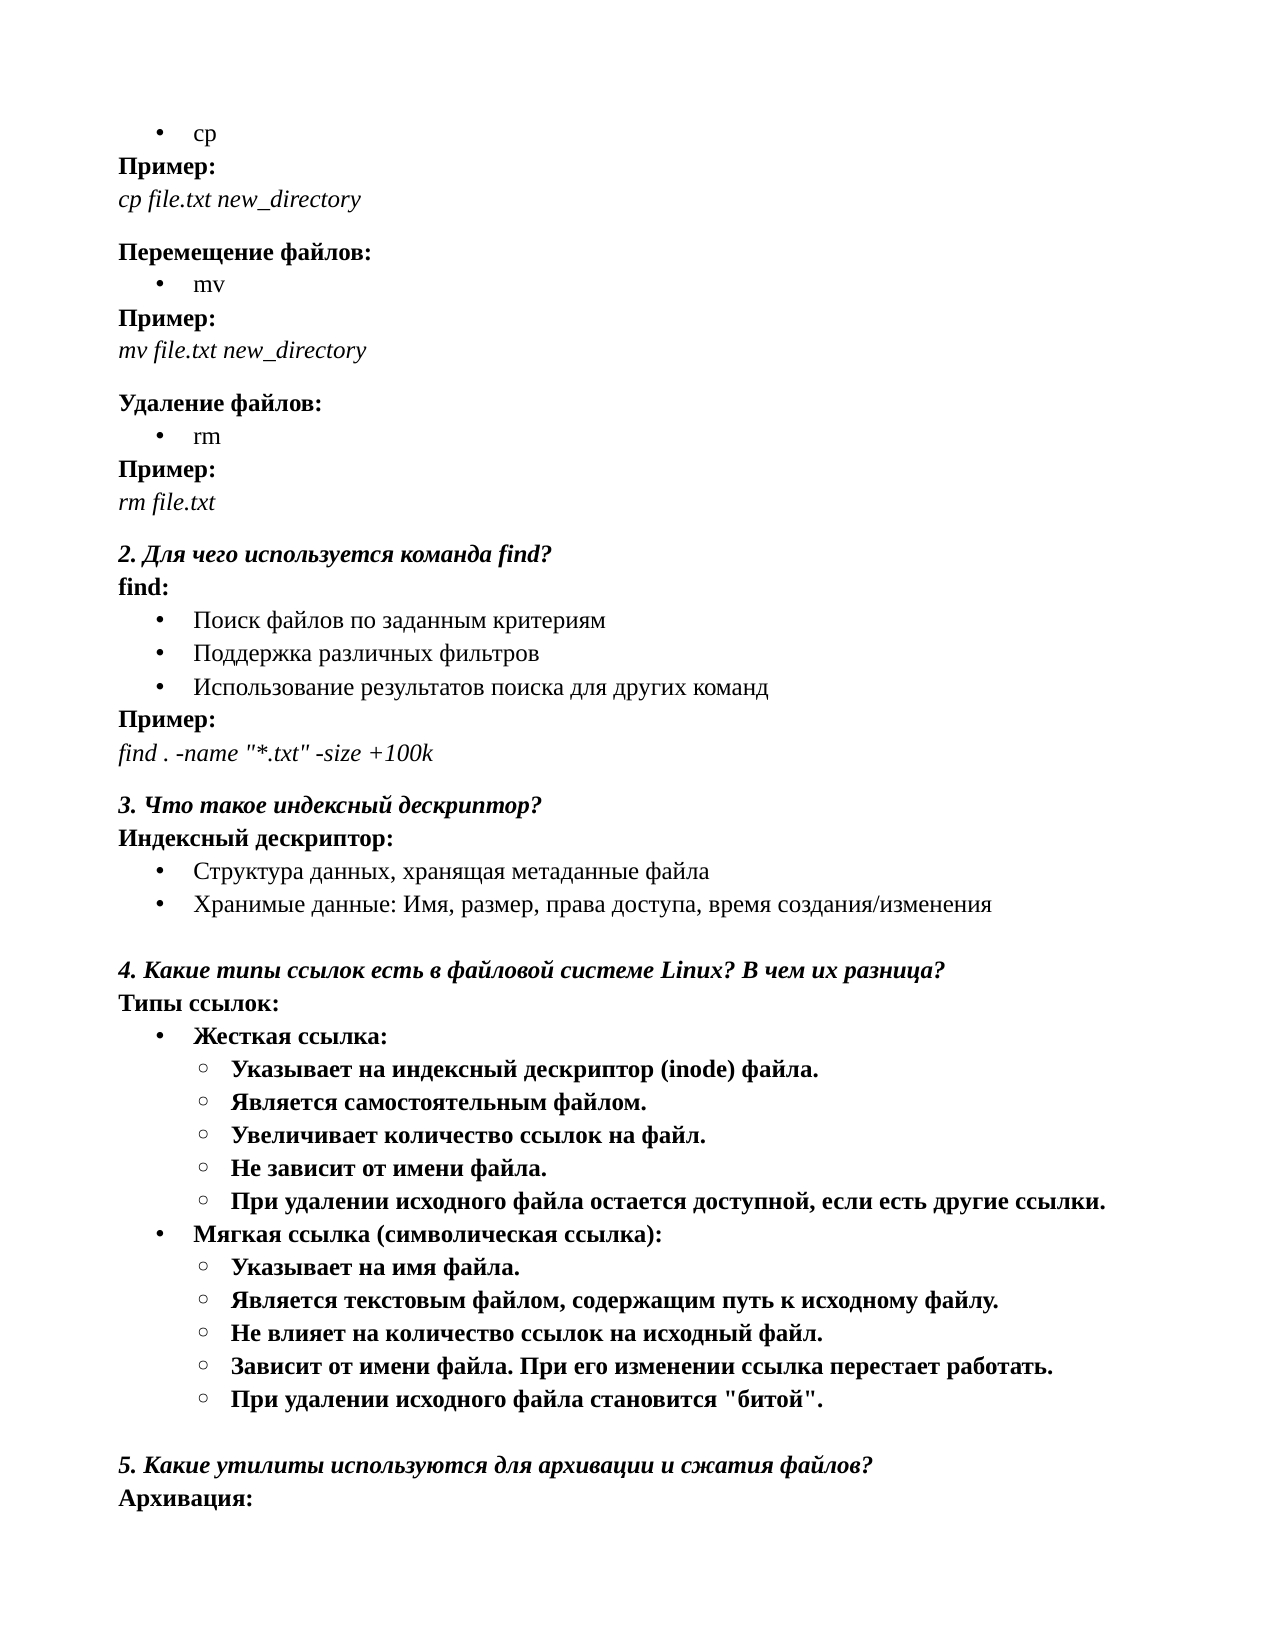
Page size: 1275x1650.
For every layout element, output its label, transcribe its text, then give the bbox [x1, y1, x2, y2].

list Использование результатов поиска для других команд [156, 672, 1157, 700]
list Хранимые данные: Имя, размер, права доступа, время создания/изменения [156, 889, 1157, 918]
text Удаление файлов: [118, 388, 1157, 417]
list cp [156, 118, 1157, 147]
list Указывает на имя файла. [193, 1252, 1157, 1281]
list При удалении исходного файла остается доступной, если есть другие ссылки. [193, 1186, 1157, 1215]
list Увеличивает количество ссылок на файл. [193, 1120, 1157, 1149]
text Индексный дескриптор: [118, 823, 1157, 852]
list Структура данных, хранящая метаданные файла [156, 856, 1157, 885]
list Поиск файлов по заданным критериям [156, 606, 1157, 634]
text 2. Для чего используется команда find? [118, 539, 1157, 568]
list Является текстовым файлом, содержащим путь к исходному файлу. [193, 1285, 1157, 1314]
list Является самостоятельным файлом. [193, 1087, 1157, 1116]
list mv [156, 269, 1157, 298]
text find: [118, 572, 1157, 601]
text Пример: [118, 151, 1157, 180]
list При удалении исходного файла становится "битой". [193, 1384, 1157, 1413]
text find . -name "*.txt" -size +100k [118, 738, 1157, 766]
list Поддержка различных фильтров [156, 638, 1157, 667]
list Не влияет на количество ссылок на исходный файл. [193, 1318, 1157, 1347]
text cp file.txt new_directory [118, 184, 1157, 213]
list Не зависит от имени файла. [193, 1153, 1157, 1182]
text Архивация: [118, 1483, 1157, 1512]
text Типы ссылок: [118, 988, 1157, 1017]
text Пример: [118, 454, 1157, 483]
text Пример: [118, 704, 1157, 733]
text Перемещение файлов: [118, 237, 1157, 265]
text 3. Что такое индексный дескриптор? [118, 790, 1157, 819]
list Мягкая ссылка (символическая ссылка): [156, 1219, 1157, 1248]
list Жесткая ссылка: [156, 1021, 1157, 1050]
text rm file.txt [118, 487, 1157, 516]
text 5. Какие утилиты используются для архивации и сжатия файлов? [118, 1450, 1157, 1479]
list Зависит от имени файла. При его изменении ссылка перестает работать. [193, 1351, 1157, 1380]
text 4. Какие типы ссылок есть в файловой системе Linux? В чем их разница? [118, 955, 1157, 984]
list Указывает на индексный дескриптор (inode) файла. [193, 1054, 1157, 1083]
text mv file.txt new_directory [118, 336, 1157, 364]
text Пример: [118, 303, 1157, 331]
list rm [156, 421, 1157, 450]
